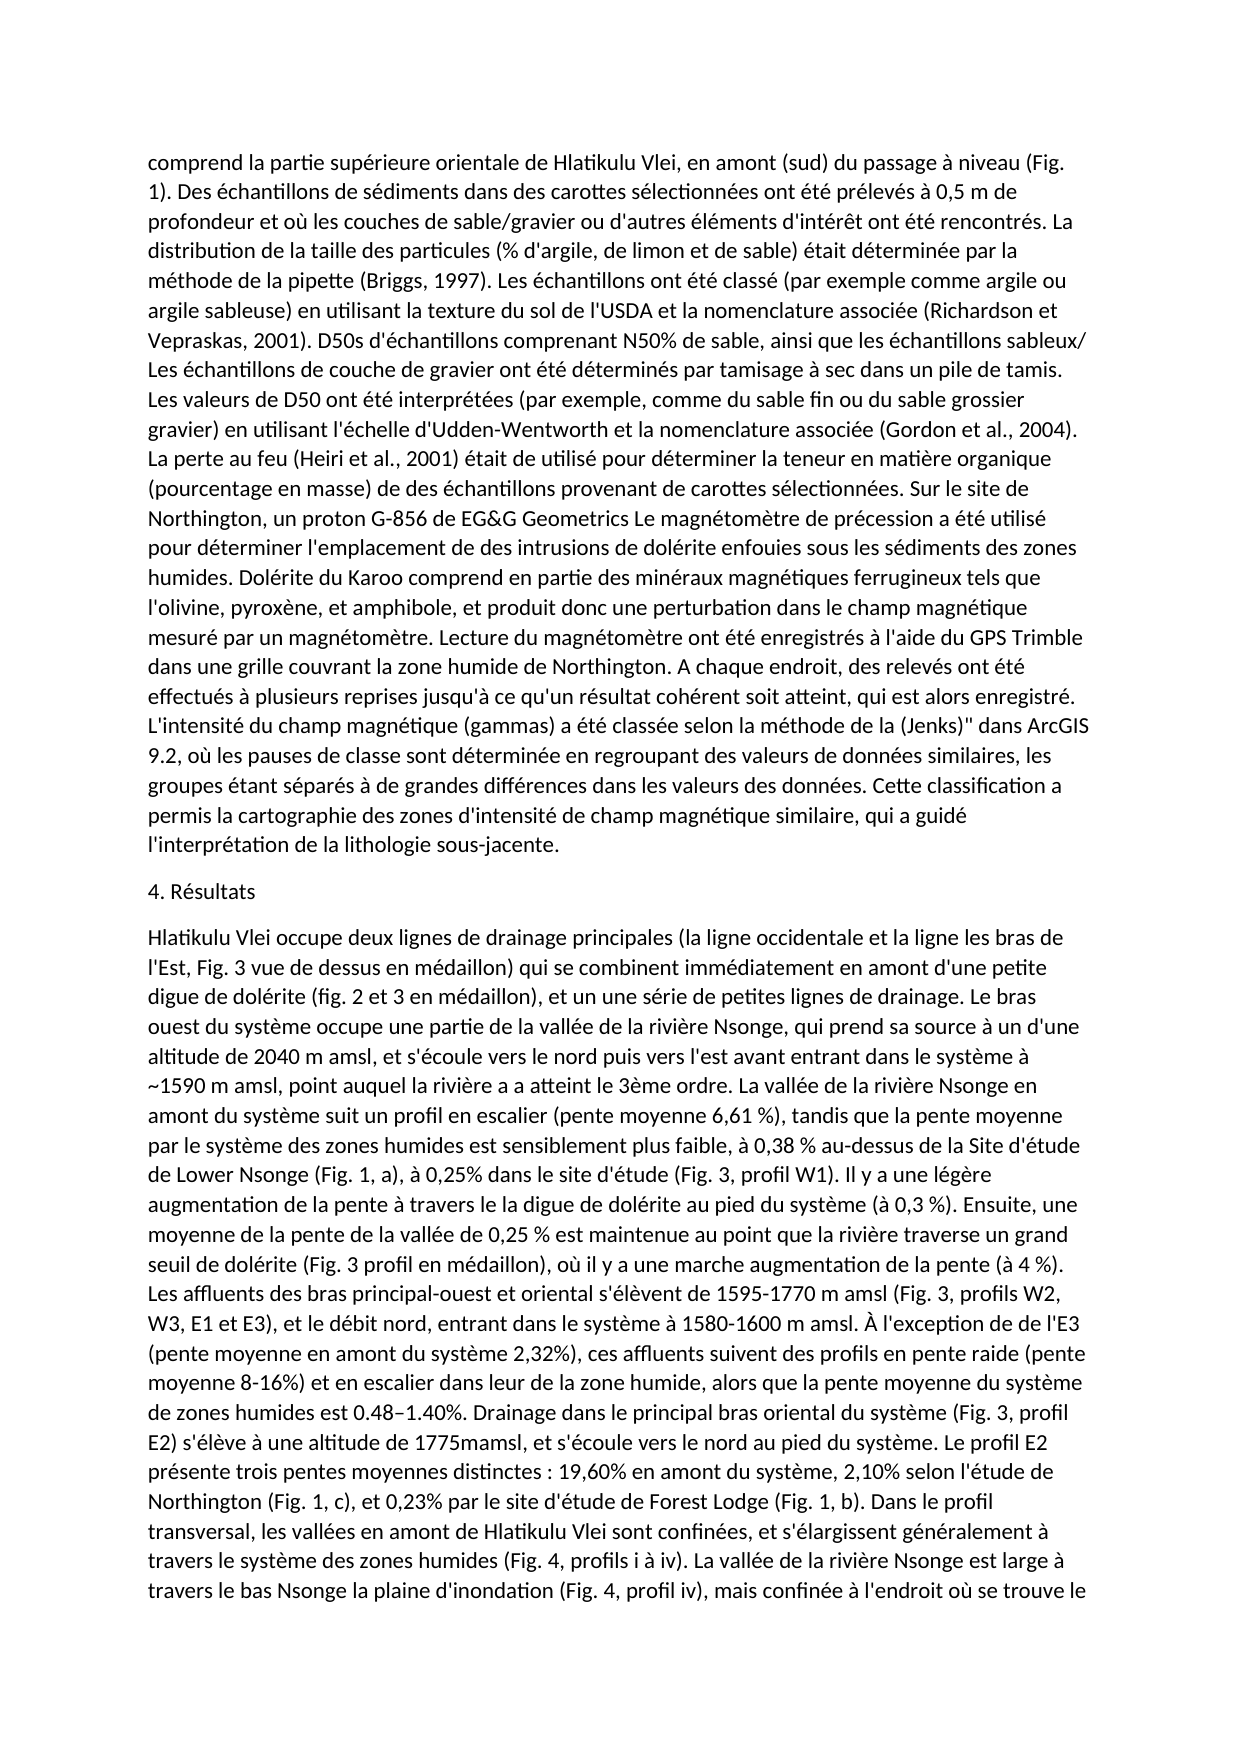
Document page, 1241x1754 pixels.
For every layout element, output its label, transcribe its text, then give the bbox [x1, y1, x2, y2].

text 4. Résultats [148, 877, 1093, 905]
text comprend la partie supérieure orientale de Hlatikulu Vlei, en amont (sud) du passage à niveau (Fig. 1). Des échantillons de sédiments dans des carottes sélectionnées ont été prélevés à 0,5 m de profondeur et où les couches de sable/gravier ou d'autres éléments d'intérêt ont été rencontrés. La distribution de la taille des particules (% d'argile, de limon et de sable) était déterminée par la méthode de la pipette (Briggs, 1997). Les échantillons ont été classé (par exemple comme argile ou argile sableuse) en utilisant la texture du sol de l'USDA et la nomenclature associée (Richardson et Vepraskas, 2001). D50s d'échantillons comprenant N50% de sable, ainsi que les échantillons sableux/ Les échantillons de couche de gravier ont été déterminés par tamisage à sec dans un pile de tamis. Les valeurs de D50 ont été interprétées (par exemple, comme du sable fin ou du sable grossier gravier) en utilisant l'échelle d'Udden-Wentworth et la nomenclature associée (Gordon et al., 2004). La perte au feu (Heiri et al., 2001) était de utilisé pour déterminer la teneur en matière organique (pourcentage en masse) de des échantillons provenant de carottes sélectionnées. Sur le site de Northington, un proton G-856 de EG&G Geometrics Le magnétomètre de précession a été utilisé pour déterminer l'emplacement de des intrusions de dolérite enfouies sous les sédiments des zones humides. Dolérite du Karoo comprend en partie des minéraux magnétiques ferrugineux tels que l'olivine, pyroxène, et amphibole, et produit donc une perturbation dans le champ magnétique mesuré par un magnétomètre. Lecture du magnétomètre ont été enregistrés à l'aide du GPS Trimble dans une grille couvrant la zone humide de Northington. A chaque endroit, des relevés ont été effectués à plusieurs reprises jusqu'à ce qu'un résultat cohérent soit atteint, qui est alors enregistré. L'intensité du champ magnétique (gammas) a été classée selon la méthode de la (Jenks)" dans ArcGIS 9.2, où les pauses de classe sont déterminée en regroupant des valeurs de données similaires, les groupes étant séparés à de grandes différences dans les valeurs des données. Cette classification a permis la cartographie des zones d'intensité de champ magnétique similaire, qui a guidé l'interprétation de la lithologie sous-jacente. [148, 148, 1093, 858]
text Hlatikulu Vlei occupe deux lignes de drainage principales (la ligne occidentale et la ligne les bras de l'Est, Fig. 3 vue de dessus en médaillon) qui se combinent immédiatement en amont d'une petite digue de dolérite (fig. 2 et 3 en médaillon), et un une série de petites lignes de drainage. Le bras ouest du système occupe une partie de la vallée de la rivière Nsonge, qui prend sa source à un d'une altitude de 2040 m amsl, et s'écoule vers le nord puis vers l'est avant entrant dans le système à ~1590 m amsl, point auquel la rivière a a atteint le 3ème ordre. La vallée de la rivière Nsonge en amont du système suit un profil en escalier (pente moyenne 6,61 %), tandis que la pente moyenne par le système des zones humides est sensiblement plus faible, à 0,38 % au-dessus de la Site d'étude de Lower Nsonge (Fig. 1, a), à 0,25% dans le site d'étude (Fig. 3, profil W1). Il y a une légère augmentation de la pente à travers le la digue de dolérite au pied du système (à 0,3 %). Ensuite, une moyenne de la pente de la vallée de 0,25 % est maintenue au point que la rivière traverse un grand seuil de dolérite (Fig. 3 profil en médaillon), où il y a une marche augmentation de la pente (à 4 %). Les affluents des bras principal-ouest et oriental s'élèvent de 1595-1770 m amsl (Fig. 3, profils W2, W3, E1 et E3), et le débit nord, entrant dans le système à 1580-1600 m amsl. À l'exception de de l'E3 (pente moyenne en amont du système 2,32%), ces affluents suivent des profils en pente raide (pente moyenne 8-16%) et en escalier dans leur de la zone humide, alors que la pente moyenne du système de zones humides est 0.48–1.40%. Drainage dans le principal bras oriental du système (Fig. 3, profil E2) s'élève à une altitude de 1775mamsl, et s'écoule vers le nord au pied du système. Le profil E2 présente trois pentes moyennes distinctes : 19,60% en amont du système, 2,10% selon l'étude de Northington (Fig. 1, c), et 0,23% par le site d'étude de Forest Lodge (Fig. 1, b). Dans le profil transversal, les vallées en amont de Hlatikulu Vlei sont confinées, et s'élargissent généralement à travers le système des zones humides (Fig. 4, profils i à iv). La vallée de la rivière Nsonge est large à travers le bas Nsonge la plaine d'inondation (Fig. 4, profil iv), mais confinée à l'endroit où se trouve le [148, 923, 1093, 1604]
